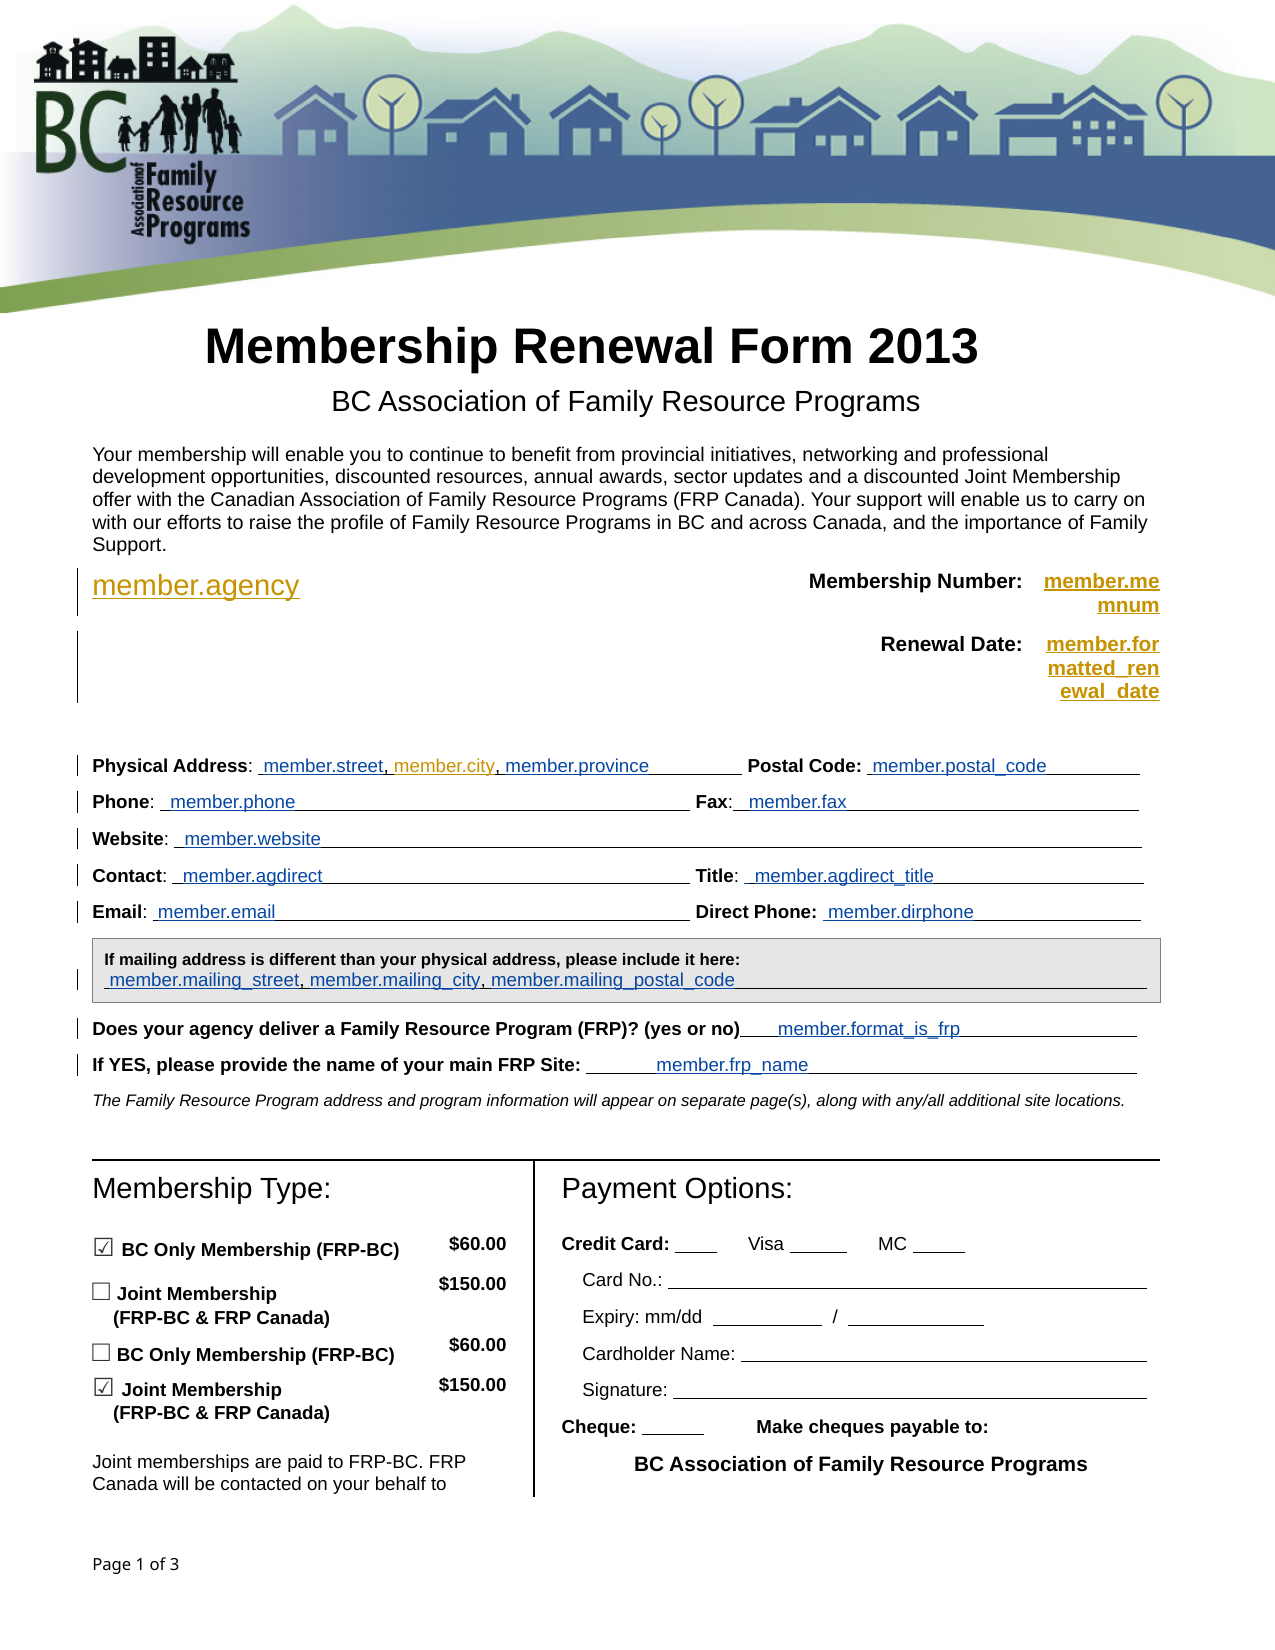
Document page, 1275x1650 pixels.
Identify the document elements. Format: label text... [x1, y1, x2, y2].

table_header Membership Number: [767, 569, 1023, 631]
picture [0, 0, 1275, 317]
table_header Payment Options: [561, 1161, 1160, 1230]
text Contact: member.agdirect Title: member.agdirect_title [92, 864, 1160, 886]
table_header member.agency [92, 569, 767, 718]
table_header member.memnum [1023, 569, 1160, 631]
table_cell Credit Card: Visa MC Card No.: Expiry: mm/dd / Cardholder Name: Signature: Cheque: Make cheques payable to: BC Association of Family Resource Programs [561, 1230, 1160, 1497]
text Physical Address: member.street, member.city, member.province Postal Code: member.postal_code [92, 755, 1160, 776]
table_cell ☑ Joint Membership (FRP-BC & FRP Canada) [92, 1371, 417, 1427]
table_cell $60.00 [417, 1331, 506, 1371]
table_cell $150.00 [417, 1371, 506, 1427]
table_header [506, 1161, 533, 1230]
table_cell Joint memberships are paid to FRP-BC. FRP Canada will be contacted on your behalf to [92, 1427, 506, 1497]
text The Family Resource Program address and program information will appear on separate page(s), along with any/all additional site locations. [92, 1091, 1160, 1110]
table_header Membership Type: [92, 1161, 417, 1230]
table_cell $60.00 [417, 1230, 506, 1270]
table_cell member.formatted_renewal_date [1023, 631, 1160, 718]
text If mailing address is different than your physical address, please include it here: member.mailing_street, member.mailing_city, member.mailing_postal_code [93, 939, 1160, 1002]
text Phone: member.phone Fax: member.fax [92, 791, 1160, 813]
text Website: member.website [92, 828, 1160, 849]
table_cell □ Joint Membership (FRP-BC & FRP Canada) [92, 1270, 417, 1331]
table_cell [535, 1230, 561, 1497]
table_cell □ BC Only Membership (FRP-BC) [92, 1331, 417, 1371]
table_header [535, 1161, 561, 1230]
subtitle Your membership will enable you to continue to benefit from provincial initiatives, networking and professional development opportunities, discounted resources, annual awards, sector updates and a discounted Joint Membership offer with the Canadian Association of Family Resource Programs (FRP Canada). Your support will enable us to carry on with our efforts to raise the profile of Family Resource Programs in BC and across Canada, and the importance of Family Support. [92, 442, 1158, 556]
subtitle Membership Renewal Form 2013 [24, 317, 1160, 374]
table_cell [506, 1230, 533, 1497]
text Email: member.email Direct Phone: member.dirphone [92, 901, 1160, 923]
text Does your agency deliver a Family Resource Program (FRP)? (yes or no) member.format_is_frp [92, 1017, 1160, 1039]
table_header [417, 1161, 506, 1230]
subtitle BC Association of Family Resource Programs [92, 384, 1160, 418]
table_cell ☑ BC Only Membership (FRP-BC) [92, 1230, 417, 1270]
table_cell Renewal Date: [767, 631, 1023, 718]
text If YES, please provide the name of your main FRP Site: member.frp_name [92, 1054, 1160, 1076]
table_cell $150.00 [417, 1270, 506, 1331]
